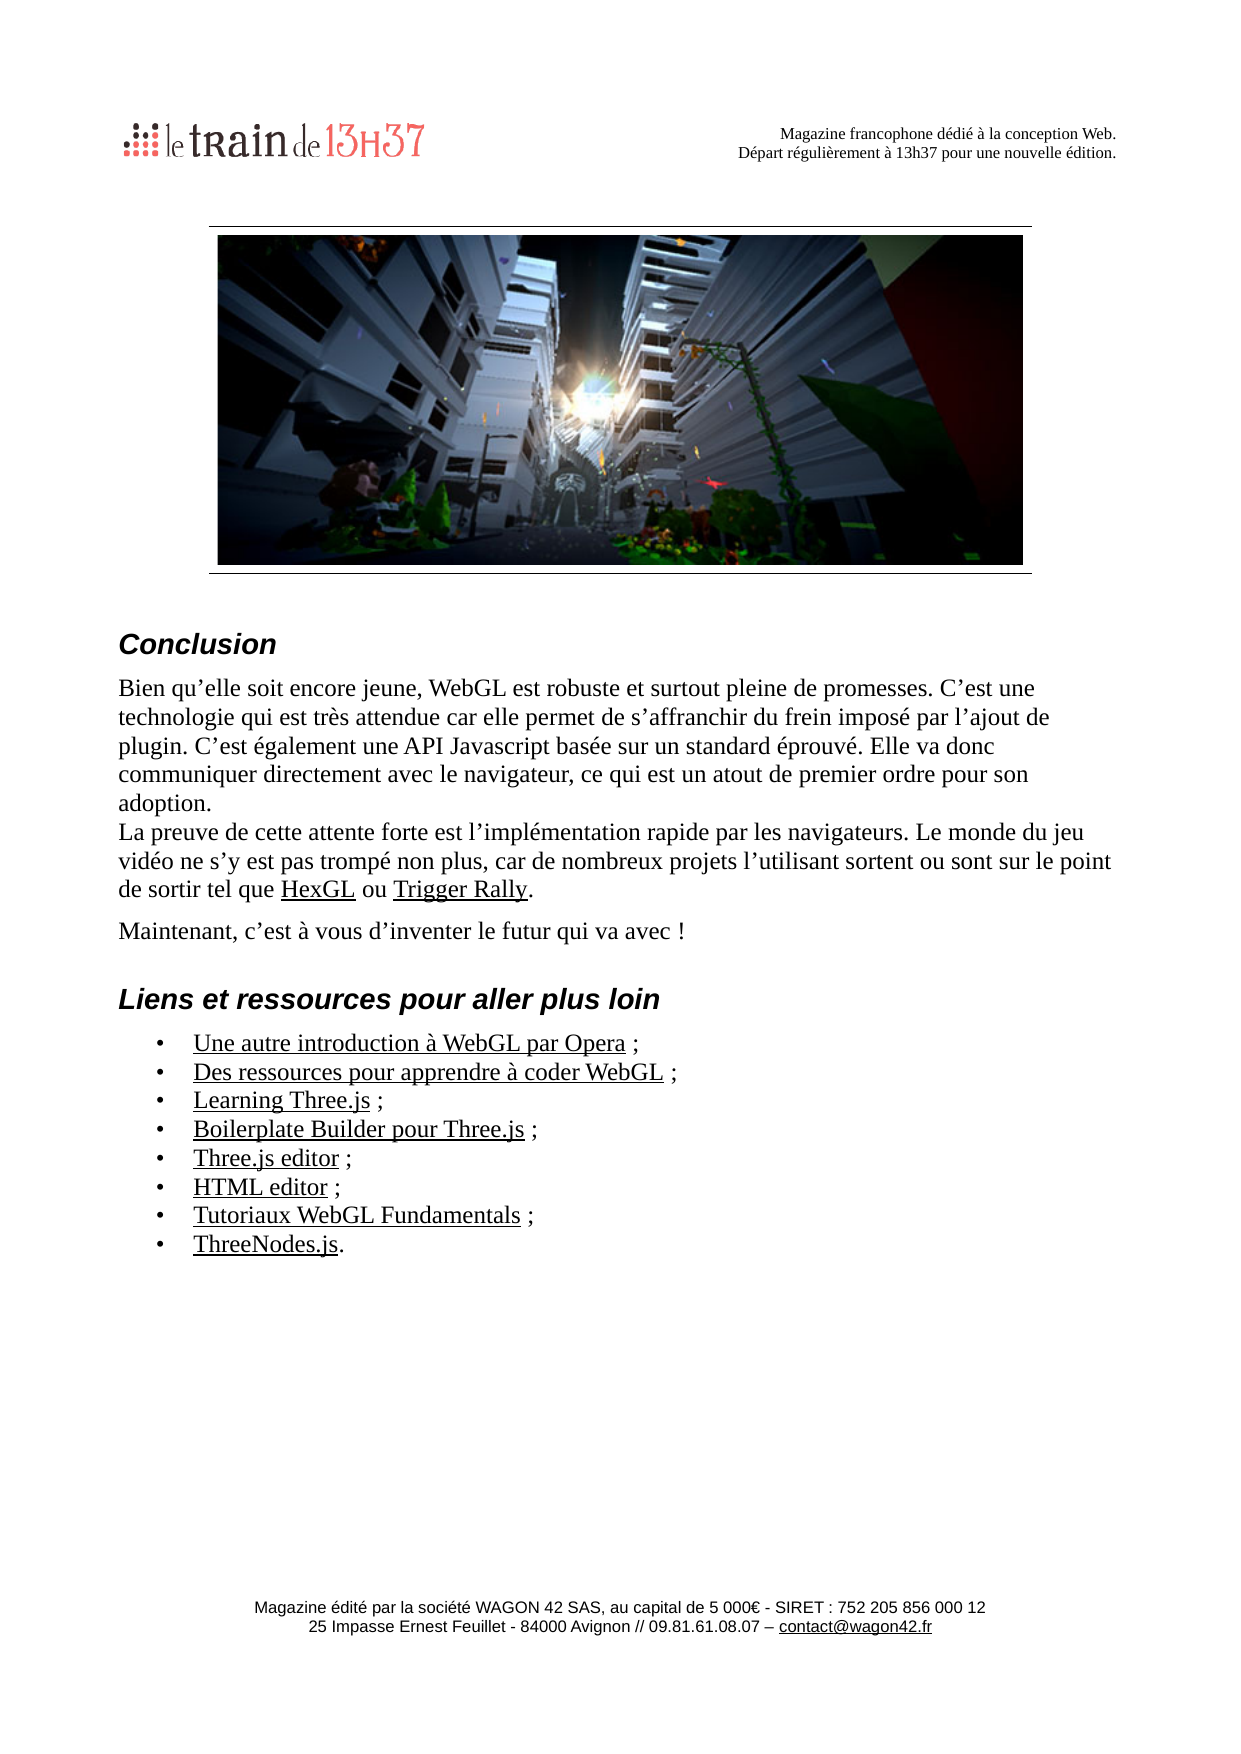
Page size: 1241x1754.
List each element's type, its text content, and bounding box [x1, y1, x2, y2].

picture [217, 235, 1023, 565]
list ThreeNodes.js. [156, 1229, 1122, 1258]
text Maintenant, c’est à vous d’inventer le futur qui va avec ! [118, 916, 1122, 944]
picture [123, 123, 425, 157]
subtitle Conclusion [118, 627, 1122, 661]
list Des ressources pour apprendre à coder WebGL ; [156, 1057, 1122, 1086]
text La preuve de cette attente forte est l’implémentation rapide par les navigateurs. Le monde du jeu vidéo ne s’y est pas trompé non plus, car de nombreux projets l’utilisant sortent ou sont sur le point de sortir tel que HexGL ou Trigger Rally. [118, 817, 1122, 903]
list Une autre introduction à WebGL par Opera ; [156, 1028, 1122, 1057]
list Boilerplate Builder pour Three.js ; [156, 1114, 1122, 1143]
text Bien qu’elle soit encore jeune, WebGL est robuste et surtout pleine de promesses. C’est une technologie qui est très attendue car elle permet de s’affranchir du frein imposé par l’ajout de plugin. C’est également une API Javascript basée sur un standard éprouvé. Elle va donc communiquer directement avec le navigateur, ce qui est un atout de premier ordre pour son adoption. [118, 673, 1122, 817]
subtitle Liens et ressources pour aller plus loin [118, 982, 1122, 1016]
list Tutoriaux WebGL Fundamentals ; [156, 1201, 1122, 1229]
list Learning Three.js ; [156, 1086, 1122, 1114]
list Three.js editor ; [156, 1143, 1122, 1172]
list HTML editor ; [156, 1172, 1122, 1201]
